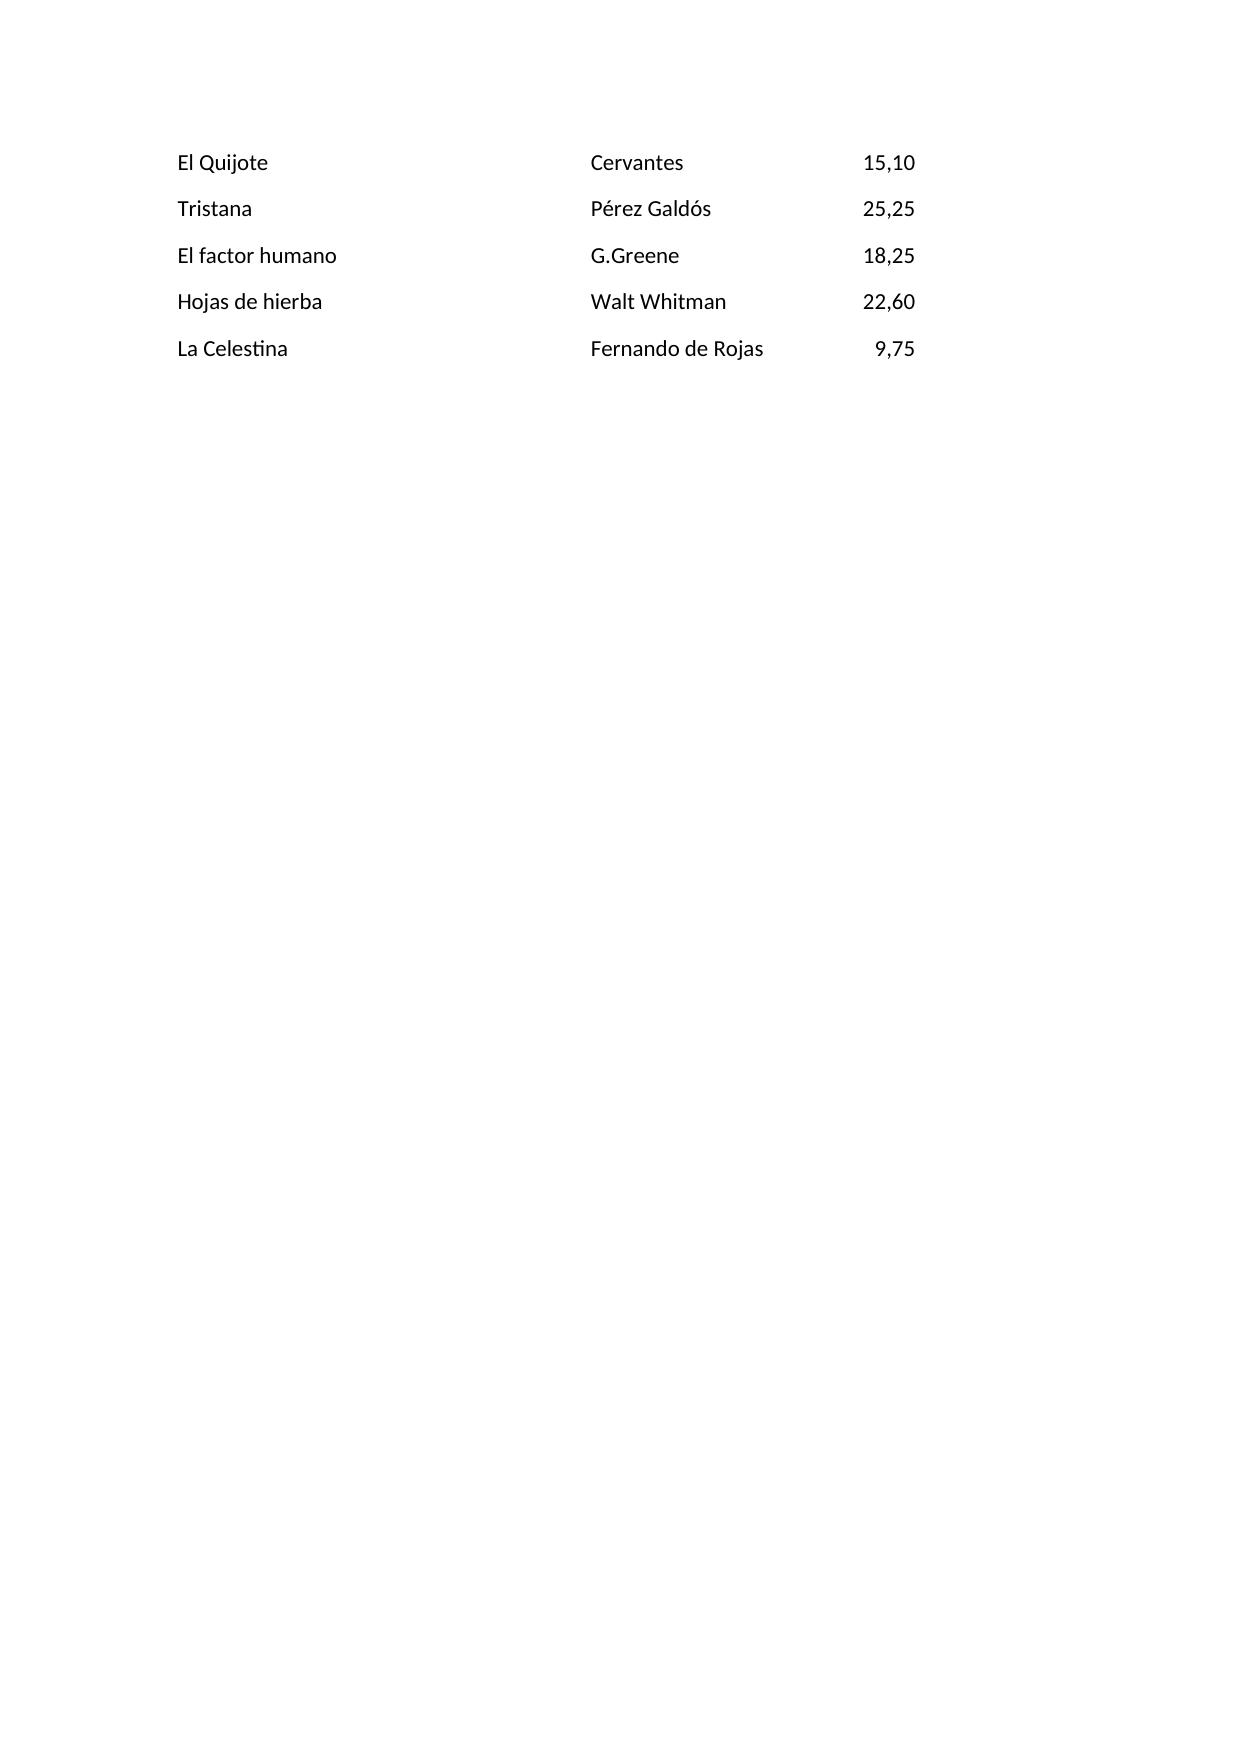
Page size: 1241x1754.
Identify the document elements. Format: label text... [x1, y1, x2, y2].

text La Celestina Fernando de Rojas 9,75 [177, 334, 1063, 362]
text Tristana Pérez Galdós 25,25 [177, 194, 1063, 222]
text El Quijote Cervantes 15,10 [177, 148, 1063, 176]
text El factor humano G.Greene 18,25 [177, 241, 1063, 269]
text Hojas de hierba Walt Whitman 22,60 [177, 287, 1063, 315]
